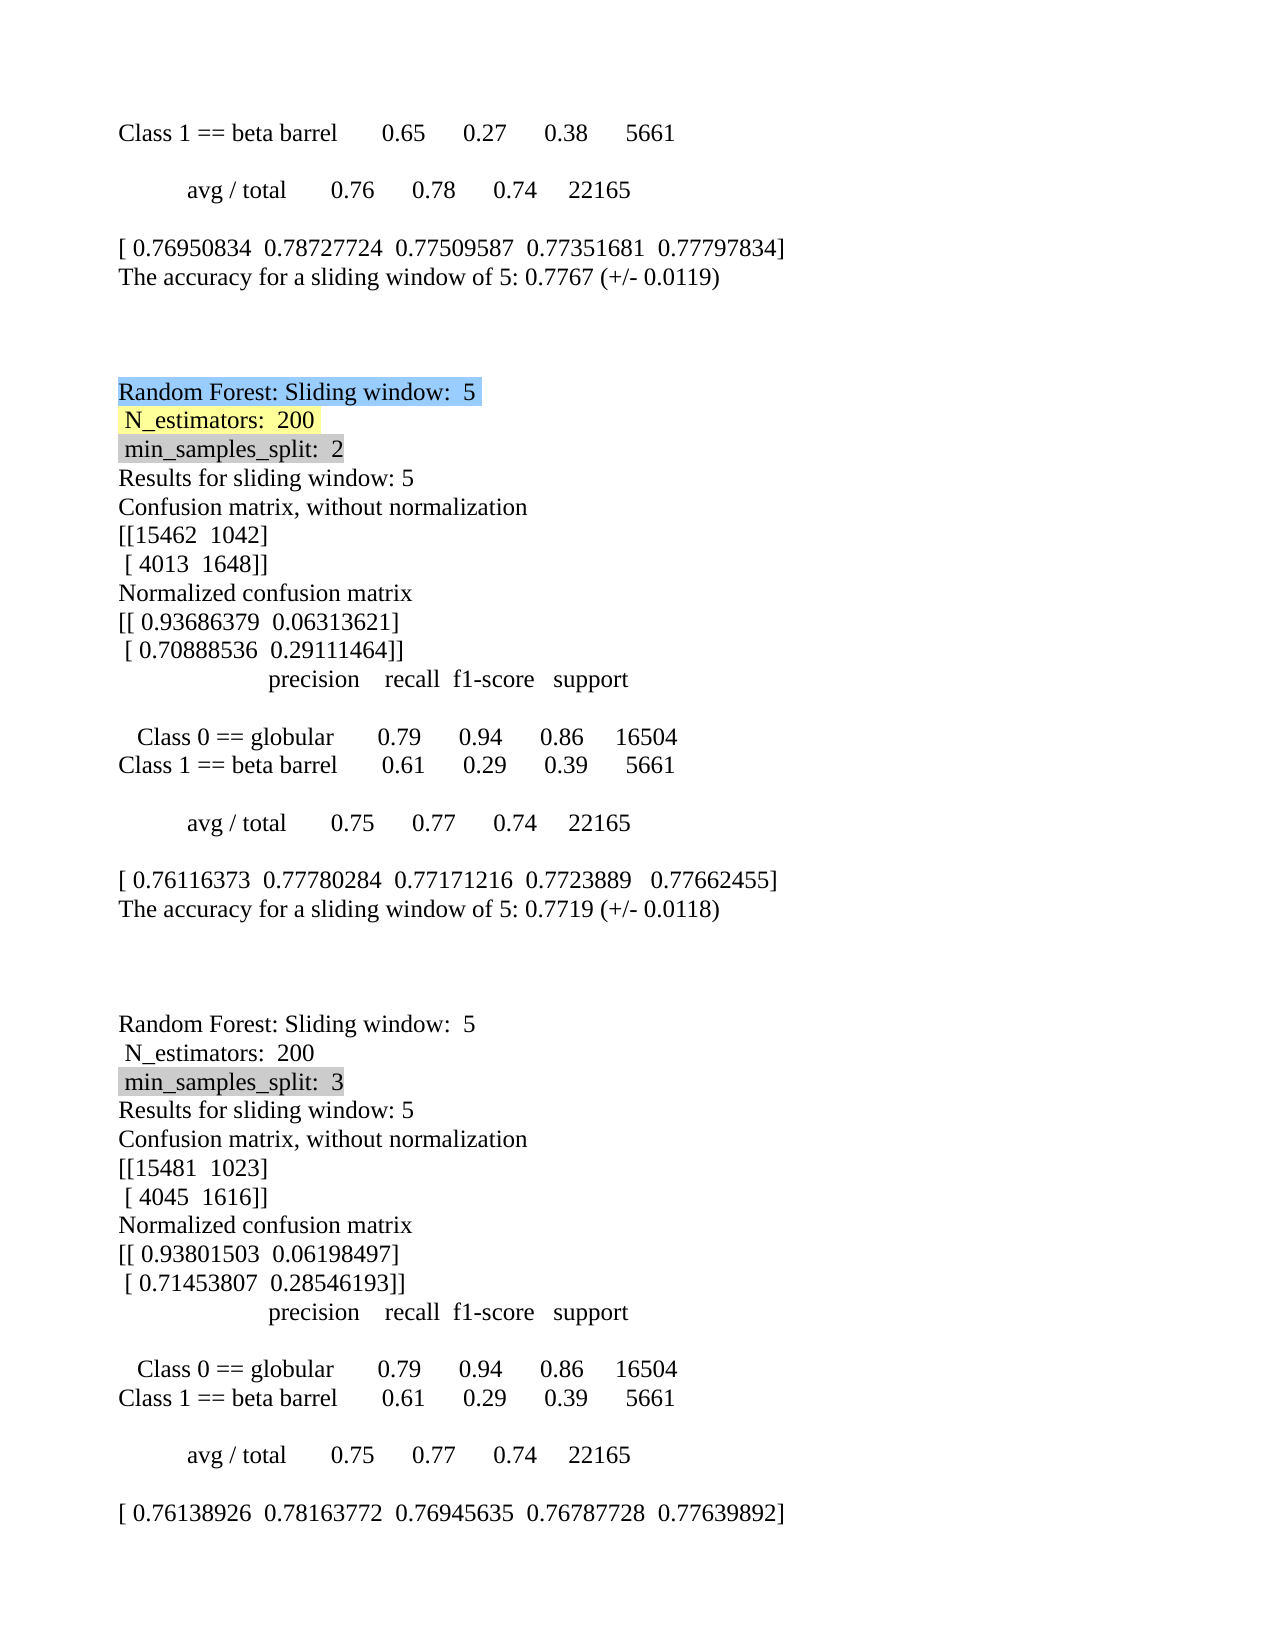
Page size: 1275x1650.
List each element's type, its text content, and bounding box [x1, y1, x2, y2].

text [ 0.76950834 0.78727724 0.77509587 0.77351681 0.77797834] [118, 233, 1157, 262]
text precision recall f1-score support [118, 664, 1157, 693]
text Normalized confusion matrix [118, 578, 1157, 607]
text min_samples_split: 3 [118, 1067, 1157, 1096]
text The accuracy for a sliding window of 5: 0.7719 (+/- 0.0118) [118, 894, 1157, 923]
text Results for sliding window: 5 [118, 463, 1157, 492]
text [[15481 1023] [118, 1153, 1157, 1182]
text [[15462 1042] [118, 521, 1157, 549]
text Confusion matrix, without normalization [118, 1124, 1157, 1153]
text [ 4045 1616]] [118, 1182, 1157, 1211]
text N_estimators: 200 [118, 1038, 1157, 1067]
text [[ 0.93686379 0.06313621] [118, 607, 1157, 636]
text avg / total 0.75 0.77 0.74 22165 [118, 1441, 1157, 1469]
text Class 0 == globular 0.79 0.94 0.86 16504 [118, 1354, 1157, 1383]
text Class 1 == beta barrel 0.61 0.29 0.39 5661 [118, 1383, 1157, 1412]
text Random Forest: Sliding window: 5 [118, 1009, 1157, 1038]
text [ 4013 1648]] [118, 549, 1157, 578]
text Confusion matrix, without normalization [118, 492, 1157, 521]
text avg / total 0.76 0.78 0.74 22165 [118, 176, 1157, 204]
text Results for sliding window: 5 [118, 1096, 1157, 1124]
text min_samples_split: 2 [118, 434, 1157, 463]
text Random Forest: Sliding window: 5 [118, 377, 1157, 406]
text [ 0.76138926 0.78163772 0.76945635 0.76787728 0.77639892] [118, 1498, 1157, 1527]
text Normalized confusion matrix [118, 1211, 1157, 1239]
text avg / total 0.75 0.77 0.74 22165 [118, 808, 1157, 837]
text Class 0 == globular 0.79 0.94 0.86 16504 [118, 722, 1157, 751]
text The accuracy for a sliding window of 5: 0.7767 (+/- 0.0119) [118, 262, 1157, 291]
text Class 1 == beta barrel 0.61 0.29 0.39 5661 [118, 751, 1157, 779]
text N_estimators: 200 [118, 406, 1157, 434]
text [ 0.70888536 0.29111464]] [118, 636, 1157, 664]
text [ 0.76116373 0.77780284 0.77171216 0.7723889 0.77662455] [118, 866, 1157, 894]
text precision recall f1-score support [118, 1297, 1157, 1326]
text Class 1 == beta barrel 0.65 0.27 0.38 5661 [118, 118, 1157, 147]
text [ 0.71453807 0.28546193]] [118, 1268, 1157, 1297]
text [[ 0.93801503 0.06198497] [118, 1239, 1157, 1268]
